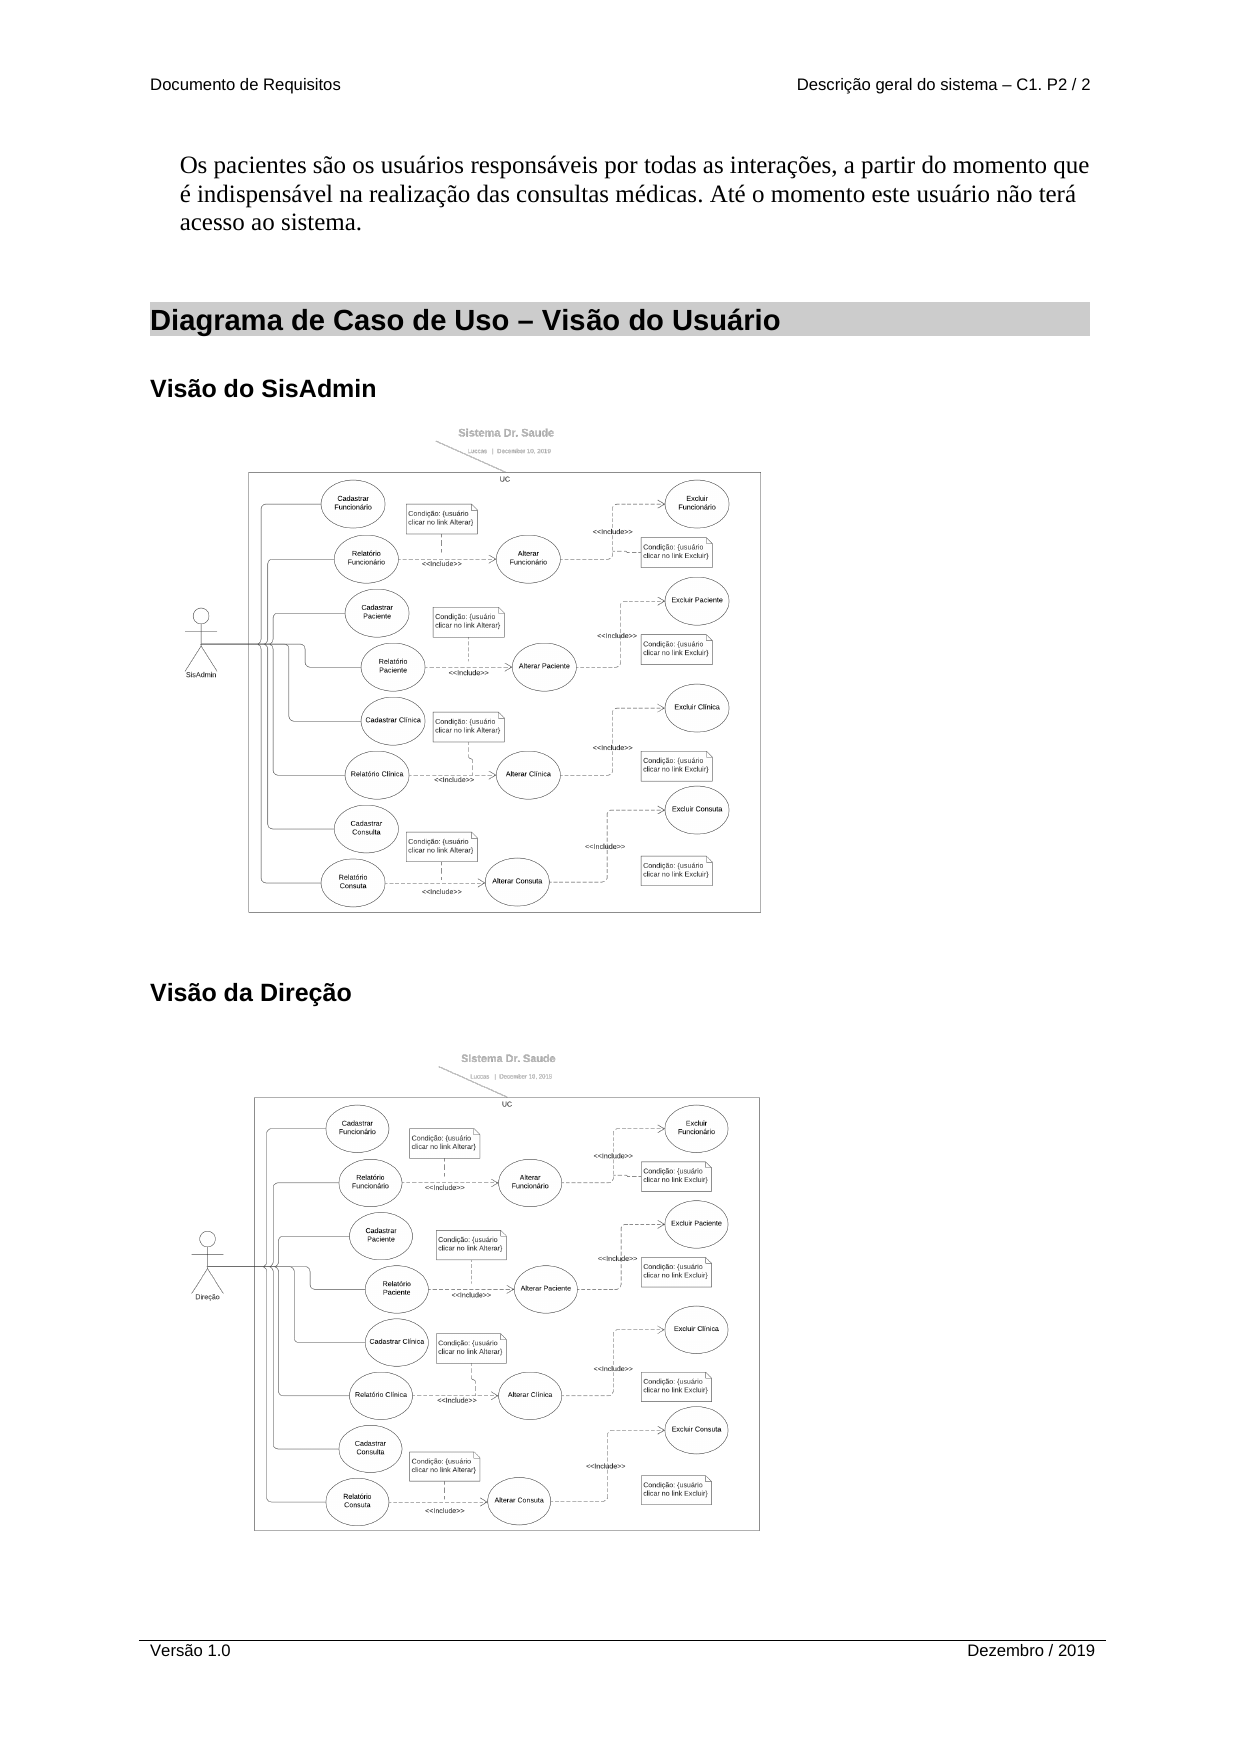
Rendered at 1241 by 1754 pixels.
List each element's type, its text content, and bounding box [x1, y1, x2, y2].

subtitle Visão da Direção [150, 977, 1090, 1006]
picture [160, 1034, 853, 1570]
subtitle Visão do SisAdmin [150, 373, 1090, 402]
subtitle Diagrama de Caso de Uso – Visão do Usuário [150, 302, 1090, 336]
picture [153, 408, 857, 952]
text Os pacientes são os usuários responsáveis por todas as interações, a partir do momento que é indispensável na realização das consultas médicas. Até o momento este usuário não terá acesso ao sistema. [179, 150, 1090, 236]
